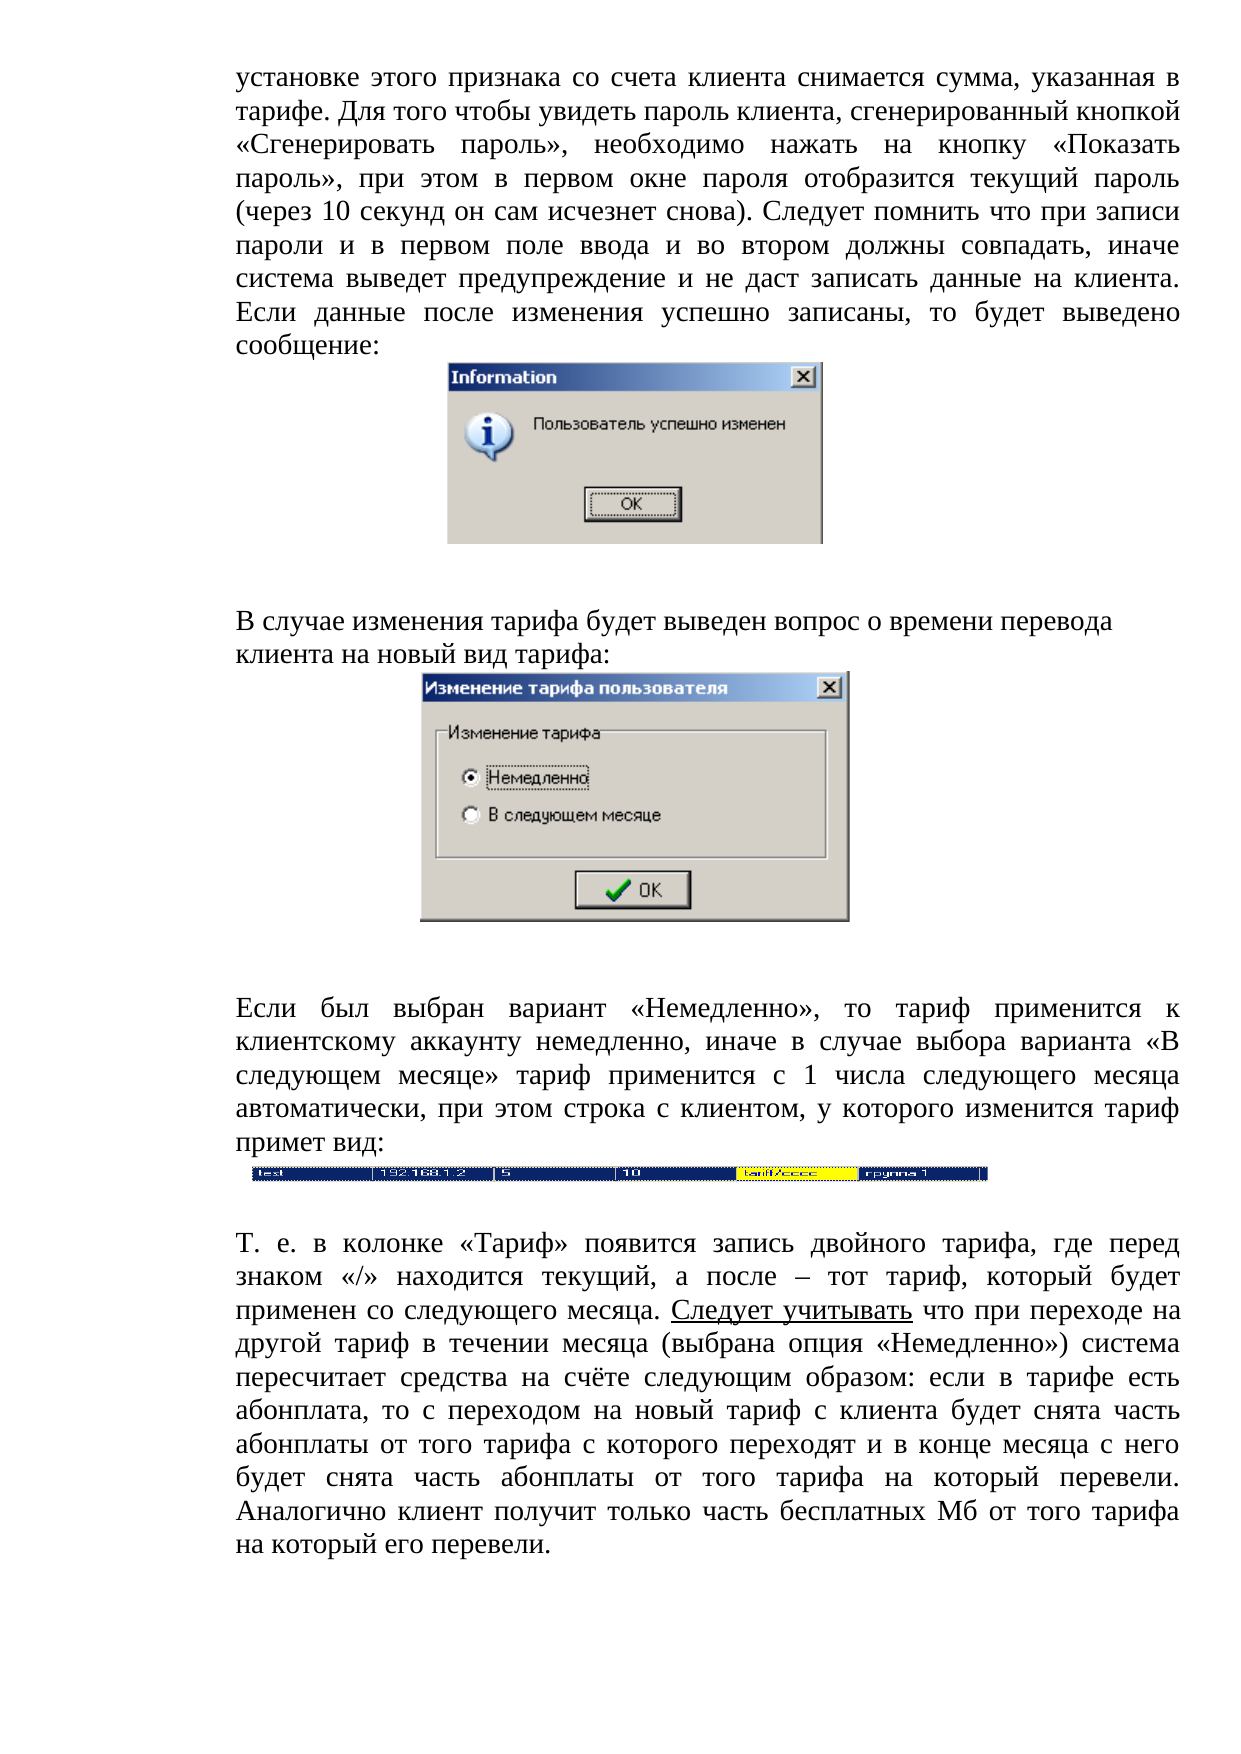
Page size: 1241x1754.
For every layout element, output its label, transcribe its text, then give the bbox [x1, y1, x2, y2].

text Если был выбран вариант «Немедленно», то тариф применится к клиентскому аккаунту немедленно, иначе в случае выбора варианта «В следующем месяце» тариф применится с 1 числа следующего месяца автоматически, при этом строка с клиентом, у которого изменится тариф примет вид: [235, 990, 1181, 1191]
text В случае изменения тарифа будет выведен вопрос о времени перевода клиента на новый вид тарифа: [235, 603, 1181, 670]
picture [252, 1166, 988, 1182]
text Т. е. в колонке «Тариф» появится запись двойного тарифа, где перед знаком «/» находится текущий, а после – тот тариф, который будет применен со следующего месяца. Следует учитывать что при переходе на другой тариф в течении месяца (выбрана опция «Немедленно») система пересчитает средства на счёте следующим образом: если в тарифе есть абонплата, то с переходом на новый тариф с клиента будет снята часть абонплаты от того тарифа с которого переходят и в конце месяца с него будет снята часть абонплаты от того тарифа на который перевели. Аналогично клиент получит только часть бесплатных Мб от того тарифа на который его перевели. [235, 1225, 1181, 1560]
picture [446, 362, 823, 544]
picture [420, 671, 850, 922]
text установке этого признака со счета клиента снимается сумма, указанная в тарифе. Для того чтобы увидеть пароль клиента, сгенерированный кнопкой «Сгенерировать пароль», необходимо нажать на кнопку «Показать пароль», при этом в первом окне пароля отобразится текущий пароль (через 10 секунд он сам исчезнет снова). Следует помнить что при записи пароли и в первом поле ввода и во втором должны совпадать, иначе система выведет предупреждение и не даст записать данные на клиента. Если данные после изменения успешно записаны, то будет выведено сообщение: [235, 59, 1181, 361]
